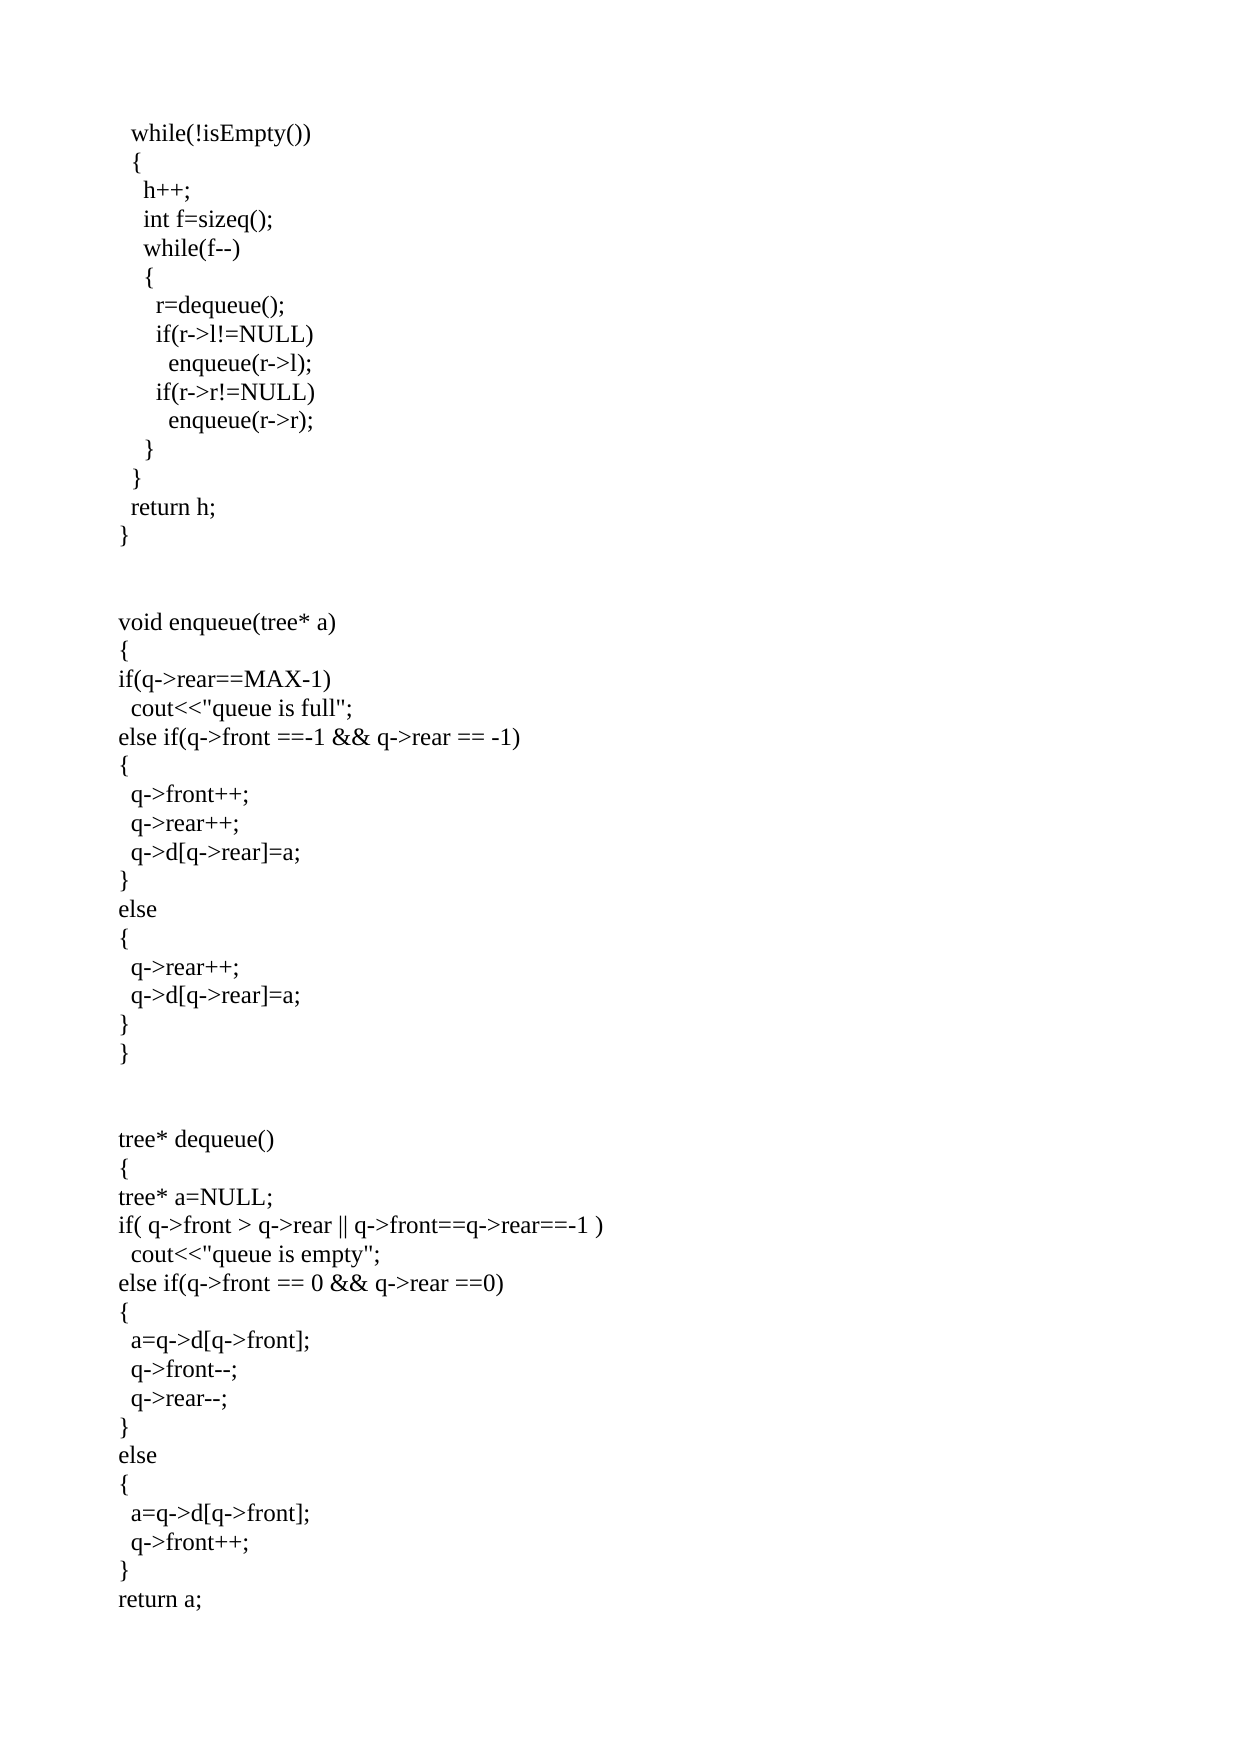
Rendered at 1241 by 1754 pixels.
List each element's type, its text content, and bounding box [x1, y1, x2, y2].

text return h; [118, 492, 1122, 521]
text tree* a=NULL; [118, 1182, 1122, 1211]
text q->front++; [118, 1527, 1122, 1556]
text if( q->front > q->rear || q->front==q->rear==-1 ) [118, 1211, 1122, 1239]
text } [118, 434, 1122, 463]
text return a; [118, 1584, 1122, 1613]
text enqueue(r->l); [118, 348, 1122, 377]
text a=q->d[q->front]; [118, 1498, 1122, 1527]
text r=dequeue(); [118, 291, 1122, 319]
text { [118, 1469, 1122, 1498]
text q->d[q->rear]=a; [118, 981, 1122, 1009]
text else [118, 1441, 1122, 1469]
text h++; [118, 176, 1122, 204]
text int f=sizeq(); [118, 204, 1122, 233]
text { [118, 751, 1122, 779]
text q->d[q->rear]=a; [118, 837, 1122, 866]
text } [118, 1038, 1122, 1067]
text { [118, 636, 1122, 664]
text q->front++; [118, 779, 1122, 808]
text { [118, 1297, 1122, 1326]
text while(!isEmpty()) [118, 118, 1122, 147]
text q->rear++; [118, 952, 1122, 981]
text q->front--; [118, 1354, 1122, 1383]
text while(f--) [118, 233, 1122, 262]
text a=q->d[q->front]; [118, 1326, 1122, 1354]
text cout<<"queue is empty"; [118, 1239, 1122, 1268]
text else if(q->front == 0 && q->rear ==0) [118, 1268, 1122, 1297]
text tree* dequeue() [118, 1124, 1122, 1153]
text q->rear--; [118, 1383, 1122, 1412]
text else [118, 894, 1122, 923]
text } [118, 521, 1122, 549]
text q->rear++; [118, 808, 1122, 837]
text { [118, 923, 1122, 952]
text void enqueue(tree* a) [118, 607, 1122, 636]
text } [118, 1412, 1122, 1441]
text } [118, 866, 1122, 894]
text if(r->l!=NULL) [118, 319, 1122, 348]
text { [118, 1153, 1122, 1182]
text { [118, 262, 1122, 291]
text } [118, 463, 1122, 492]
text enqueue(r->r); [118, 406, 1122, 434]
text if(q->rear==MAX-1) [118, 664, 1122, 693]
text { [118, 147, 1122, 176]
text } [118, 1009, 1122, 1038]
text cout<<"queue is full"; [118, 693, 1122, 722]
text else if(q->front ==-1 && q->rear == -1) [118, 722, 1122, 751]
text if(r->r!=NULL) [118, 377, 1122, 406]
text } [118, 1556, 1122, 1584]
